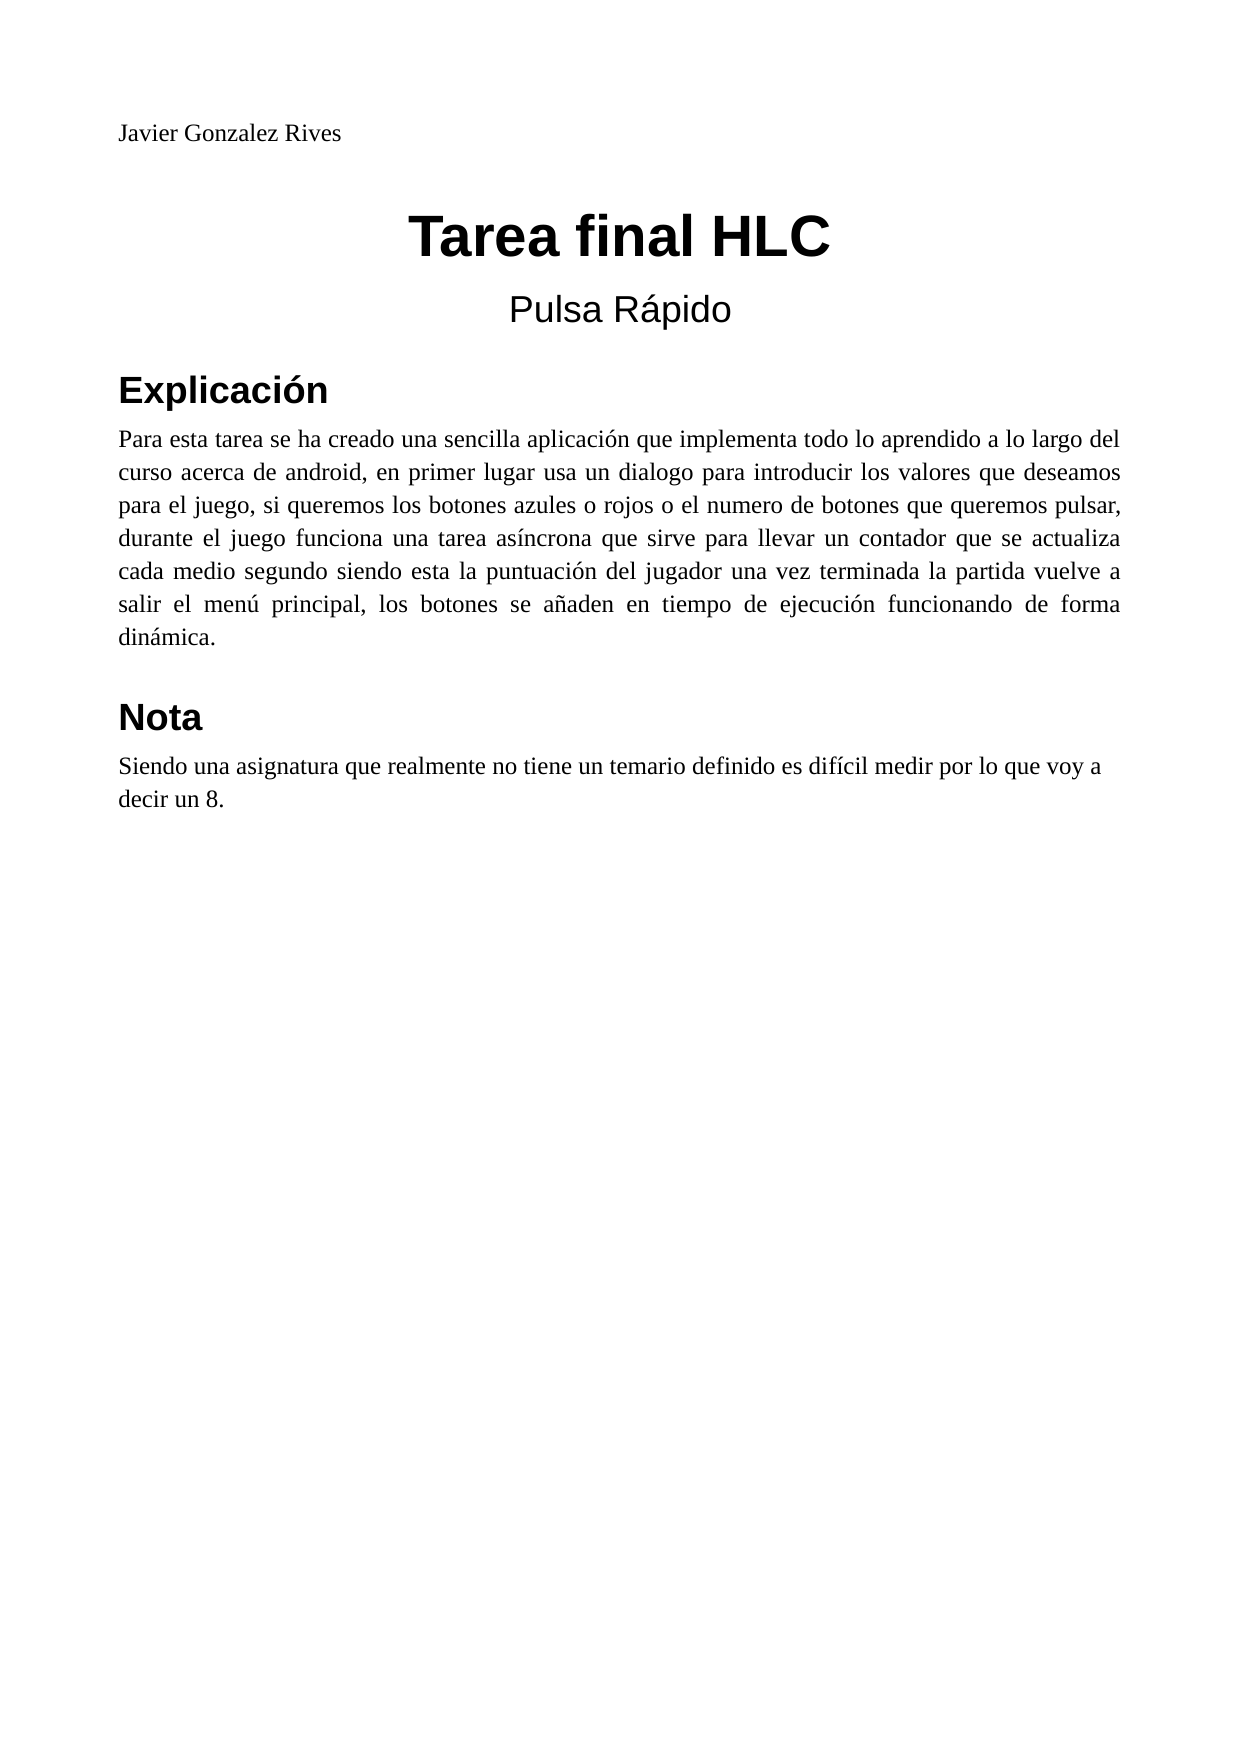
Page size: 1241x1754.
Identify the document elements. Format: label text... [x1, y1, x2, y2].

text Siendo una asignatura que realmente no tiene un temario definido es difícil medir por lo que voy a decir un 8. [118, 751, 1122, 813]
text Para esta tarea se ha creado una sencilla aplicación que implementa todo lo aprendido a lo largo del curso acerca de android, en primer lugar usa un dialogo para introducir los valores que deseamos para el juego, si queremos los botones azules o rojos o el numero de botones que queremos pulsar, durante el juego funciona una tarea asíncrona que sirve para llevar un contador que se actualiza cada medio segundo siendo esta la puntuación del jugador una vez terminada la partida vuelve a salir el menú principal, los botones se añaden en tiempo de ejecución funcionando de forma dinámica. [118, 424, 1122, 651]
subtitle Explicación [118, 368, 1122, 411]
title Tarea final HLC [118, 201, 1122, 268]
subtitle Nota [118, 695, 1122, 738]
subtitle Pulsa Rápido [118, 287, 1122, 330]
